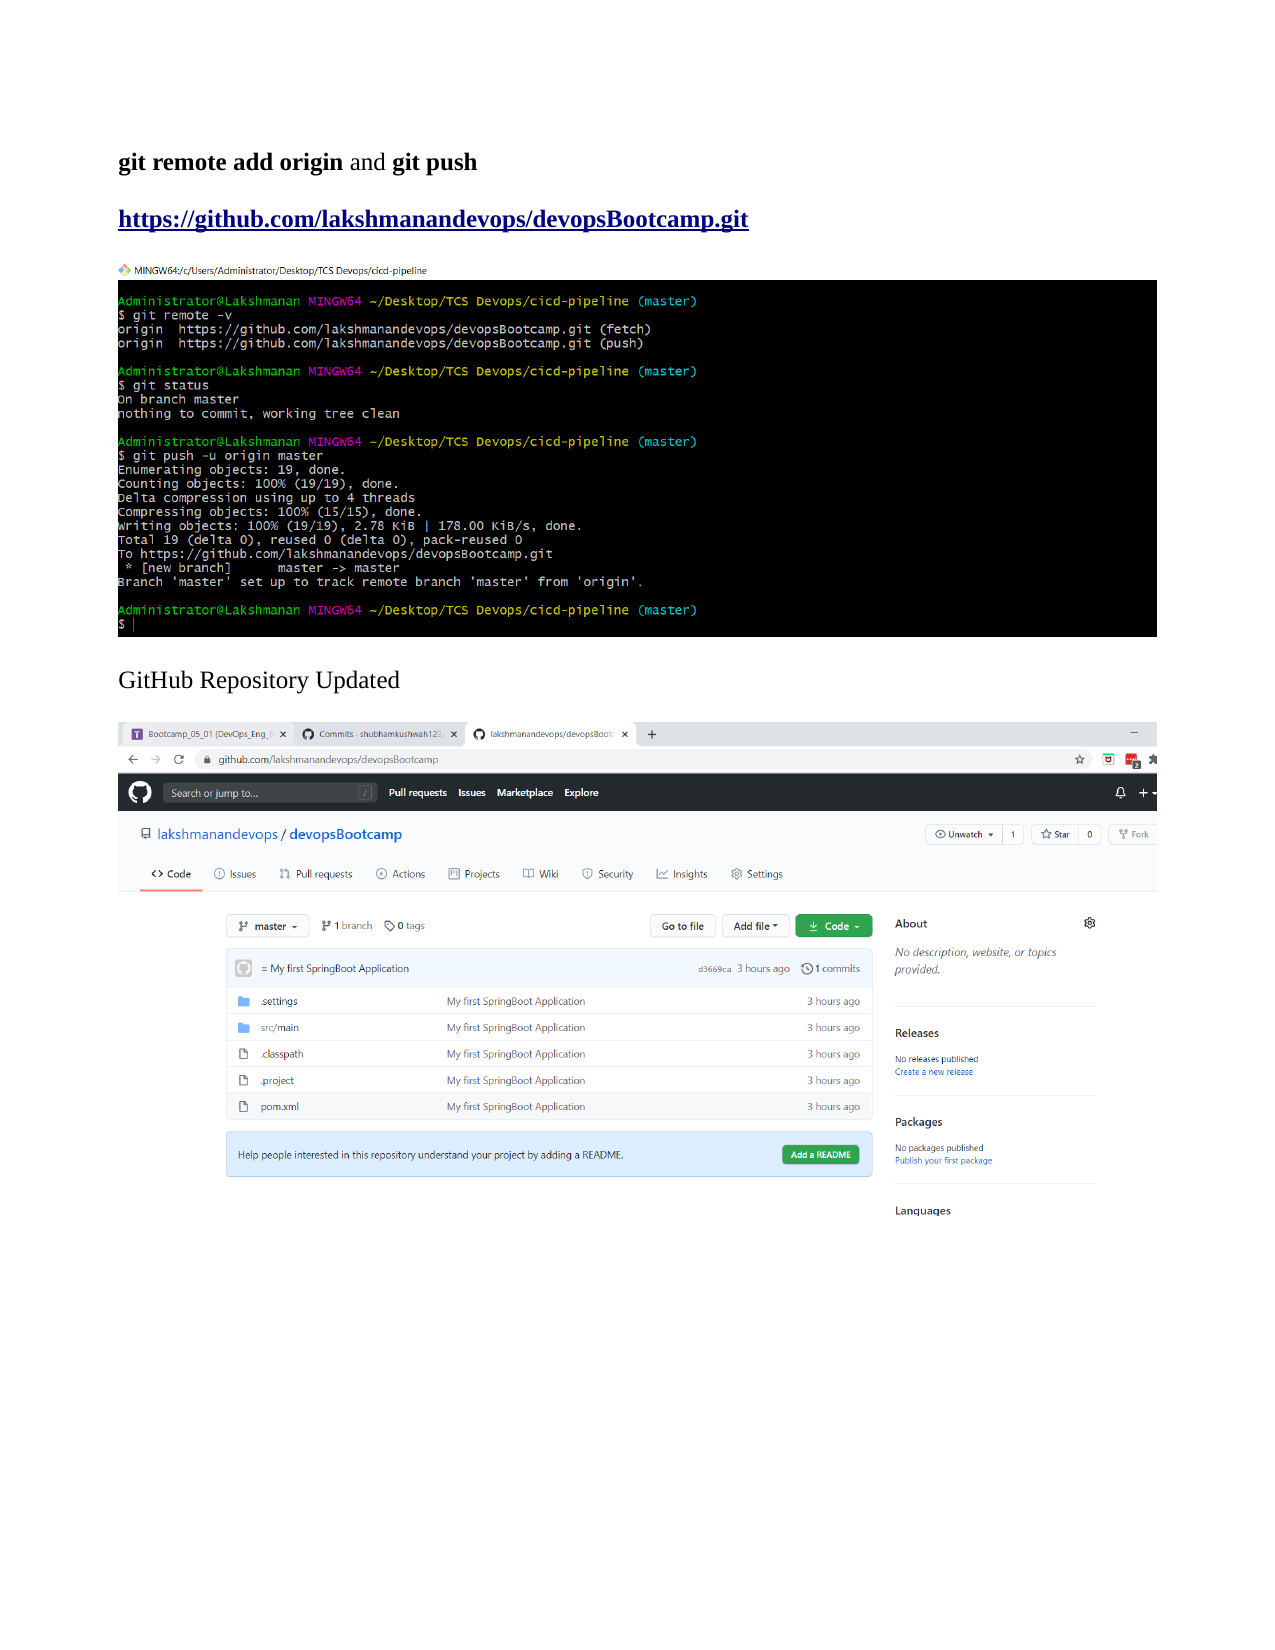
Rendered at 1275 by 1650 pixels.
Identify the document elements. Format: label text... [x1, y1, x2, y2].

text https://github.com/lakshmanandevops/devopsBootcamp.git [118, 204, 1157, 233]
picture [118, 261, 1157, 637]
text git remote add origin and git push [118, 147, 1157, 176]
picture [118, 722, 1157, 1216]
text GitHub Repository Updated [118, 665, 1157, 694]
